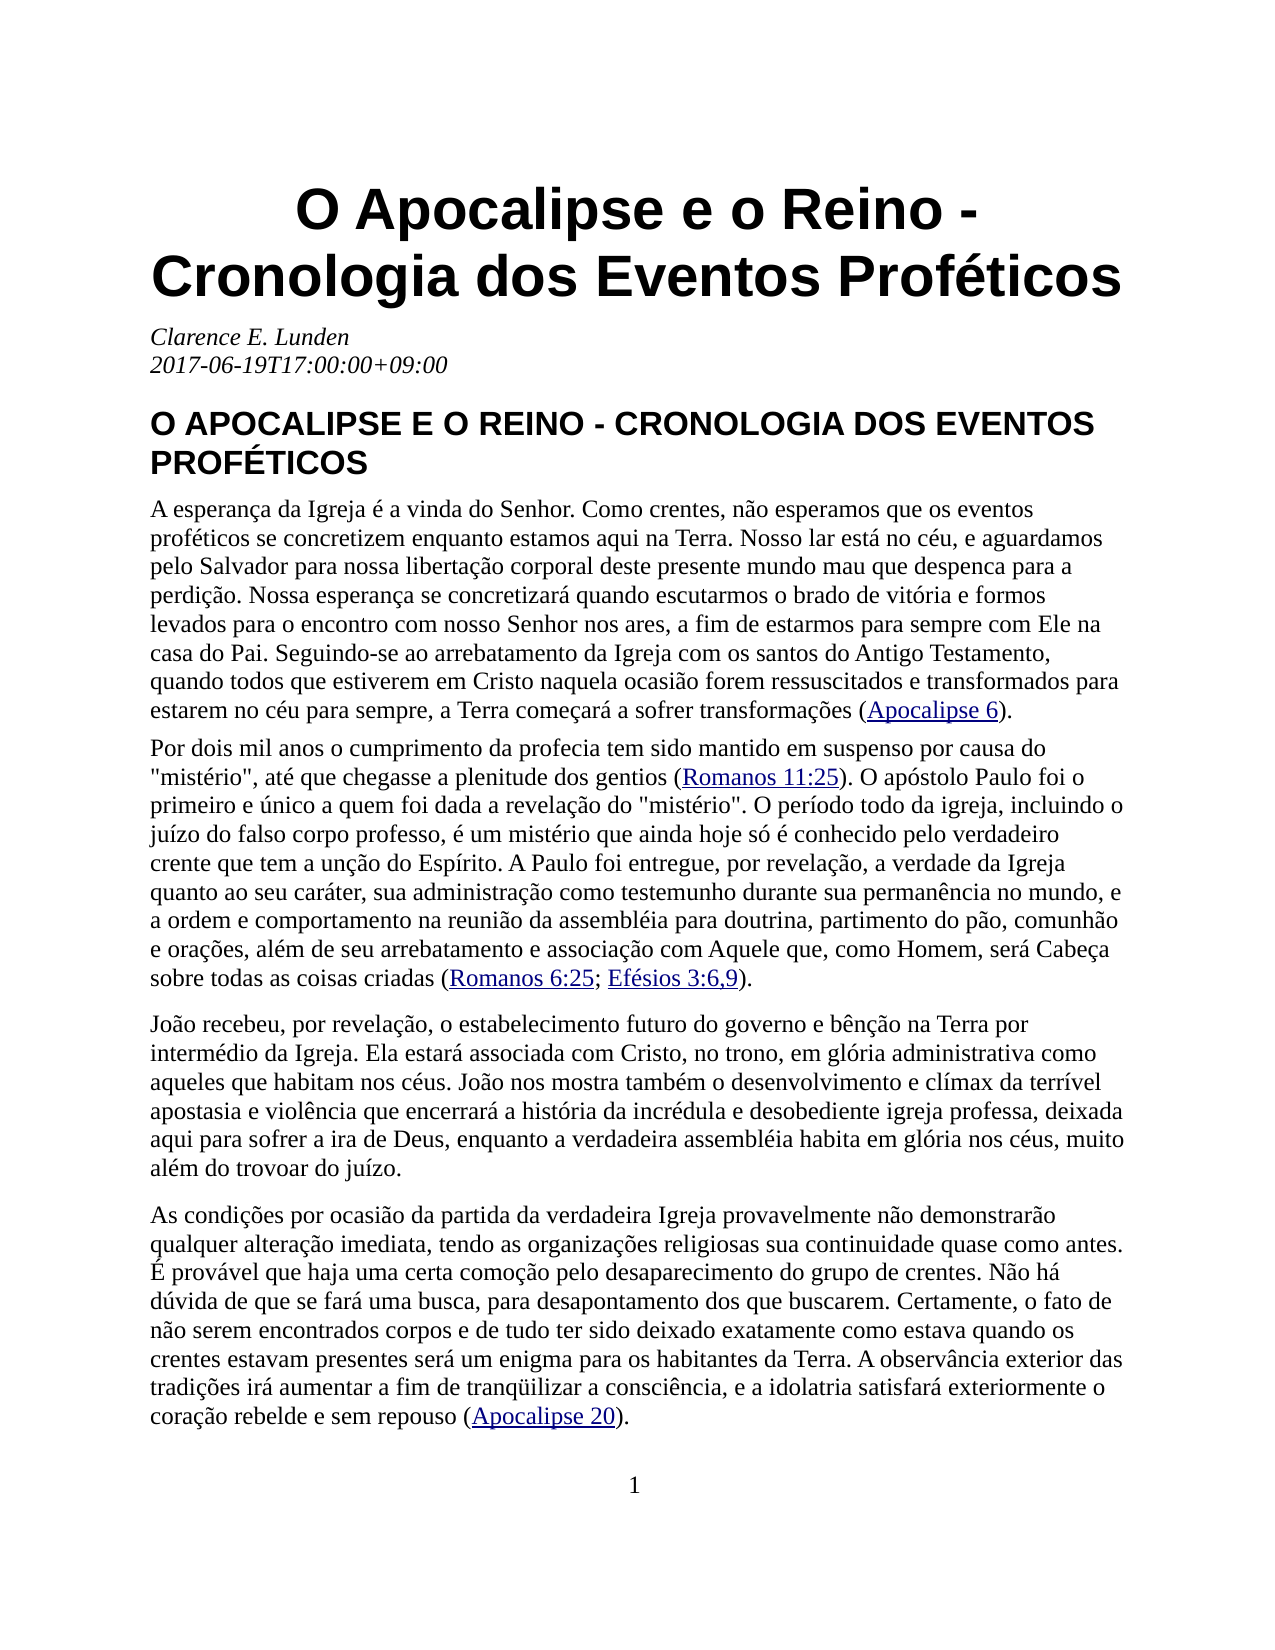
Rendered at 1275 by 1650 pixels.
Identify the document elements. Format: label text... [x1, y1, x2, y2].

text 2017-06-19T17:00:00+09:00 [150, 350, 1125, 379]
text Por dois mil anos o cumprimento da profecia tem sido mantido em suspenso por causa do "mistério", até que chegasse a plenitude dos gentios (Romanos 11:25). O apóstolo Paulo foi o primeiro e único a quem foi dada a revelação do "mistério". O período todo da igreja, incluindo o juízo do falso corpo professo, é um mistério que ainda hoje só é conhecido pelo verdadeiro crente que tem a unção do Espírito. A Paulo foi entregue, por revelação, a verdade da Igreja quanto ao seu caráter, sua administração como testemunho durante sua permanência no mundo, e a ordem e comportamento na reunião da assembléia para doutrina, partimento do pão, comunhão e orações, além de seu arrebatamento e associação com Aquele que, como Homem, será Cabeça sobre todas as coisas criadas (Romanos 6:25; Efésios 3:6,9). [150, 733, 1125, 992]
text A esperança da Igreja é a vinda do Senhor. Como crentes, não esperamos que os eventos proféticos se concretizem enquanto estamos aqui na Terra. Nosso lar está no céu, e aguardamos pelo Salvador para nossa libertação corporal deste presente mundo mau que despenca para a perdição. Nossa esperança se concretizará quando escutarmos o brado de vitória e formos levados para o encontro com nosso Senhor nos ares, a fim de estarmos para sempre com Ele na casa do Pai. Seguindo-se ao arrebatamento da Igreja com os santos do Antigo Testamento, quando todos que estiverem em Cristo naquela ocasião forem ressuscitados e transformados para estarem no céu para sempre, a Terra começará a sofrer transformações (Apocalipse 6). [150, 494, 1125, 724]
text As condições por ocasião da partida da verdadeira Igreja provavelmente não demonstrarão qualquer alteração imediata, tendo as organizações religiosas sua continuidade quase como antes. É provável que haja uma certa comoção pelo desaparecimento do grupo de crentes. Não há dúvida de que se fará uma busca, para desapontamento dos que buscarem. Certamente, o fato de não serem encontrados corpos e de tudo ter sido deixado exatamente como estava quando os crentes estavam presentes será um enigma para os habitantes da Terra. A observância exterior das tradições irá aumentar a fim de tranqüilizar a consciência, e a idolatria satisfará exteriormente o coração rebelde e sem repouso (Apocalipse 20). [150, 1200, 1125, 1430]
text João recebeu, por revelação, o estabelecimento futuro do governo e bênção na Terra por intermédio da Igreja. Ela estará associada com Cristo, no trono, em glória administrativa como aqueles que habitam nos céus. João nos mostra também o desenvolvimento e clímax da terrível apostasia e violência que encerrará a história da incrédula e desobediente igreja professa, deixada aqui para sofrer a ira de Deus, enquanto a verdadeira assembléia habita em glória nos céus, muito além do trovoar do juízo. [150, 1009, 1125, 1182]
subtitle O APOCALIPSE E O REINO - CRONOLOGIA DOS EVENTOS PROFÉTICOS [150, 404, 1125, 481]
title O Apocalipse e o Reino - Cronologia dos Eventos Proféticos [150, 175, 1125, 309]
text Clarence E. Lunden [150, 322, 1125, 350]
